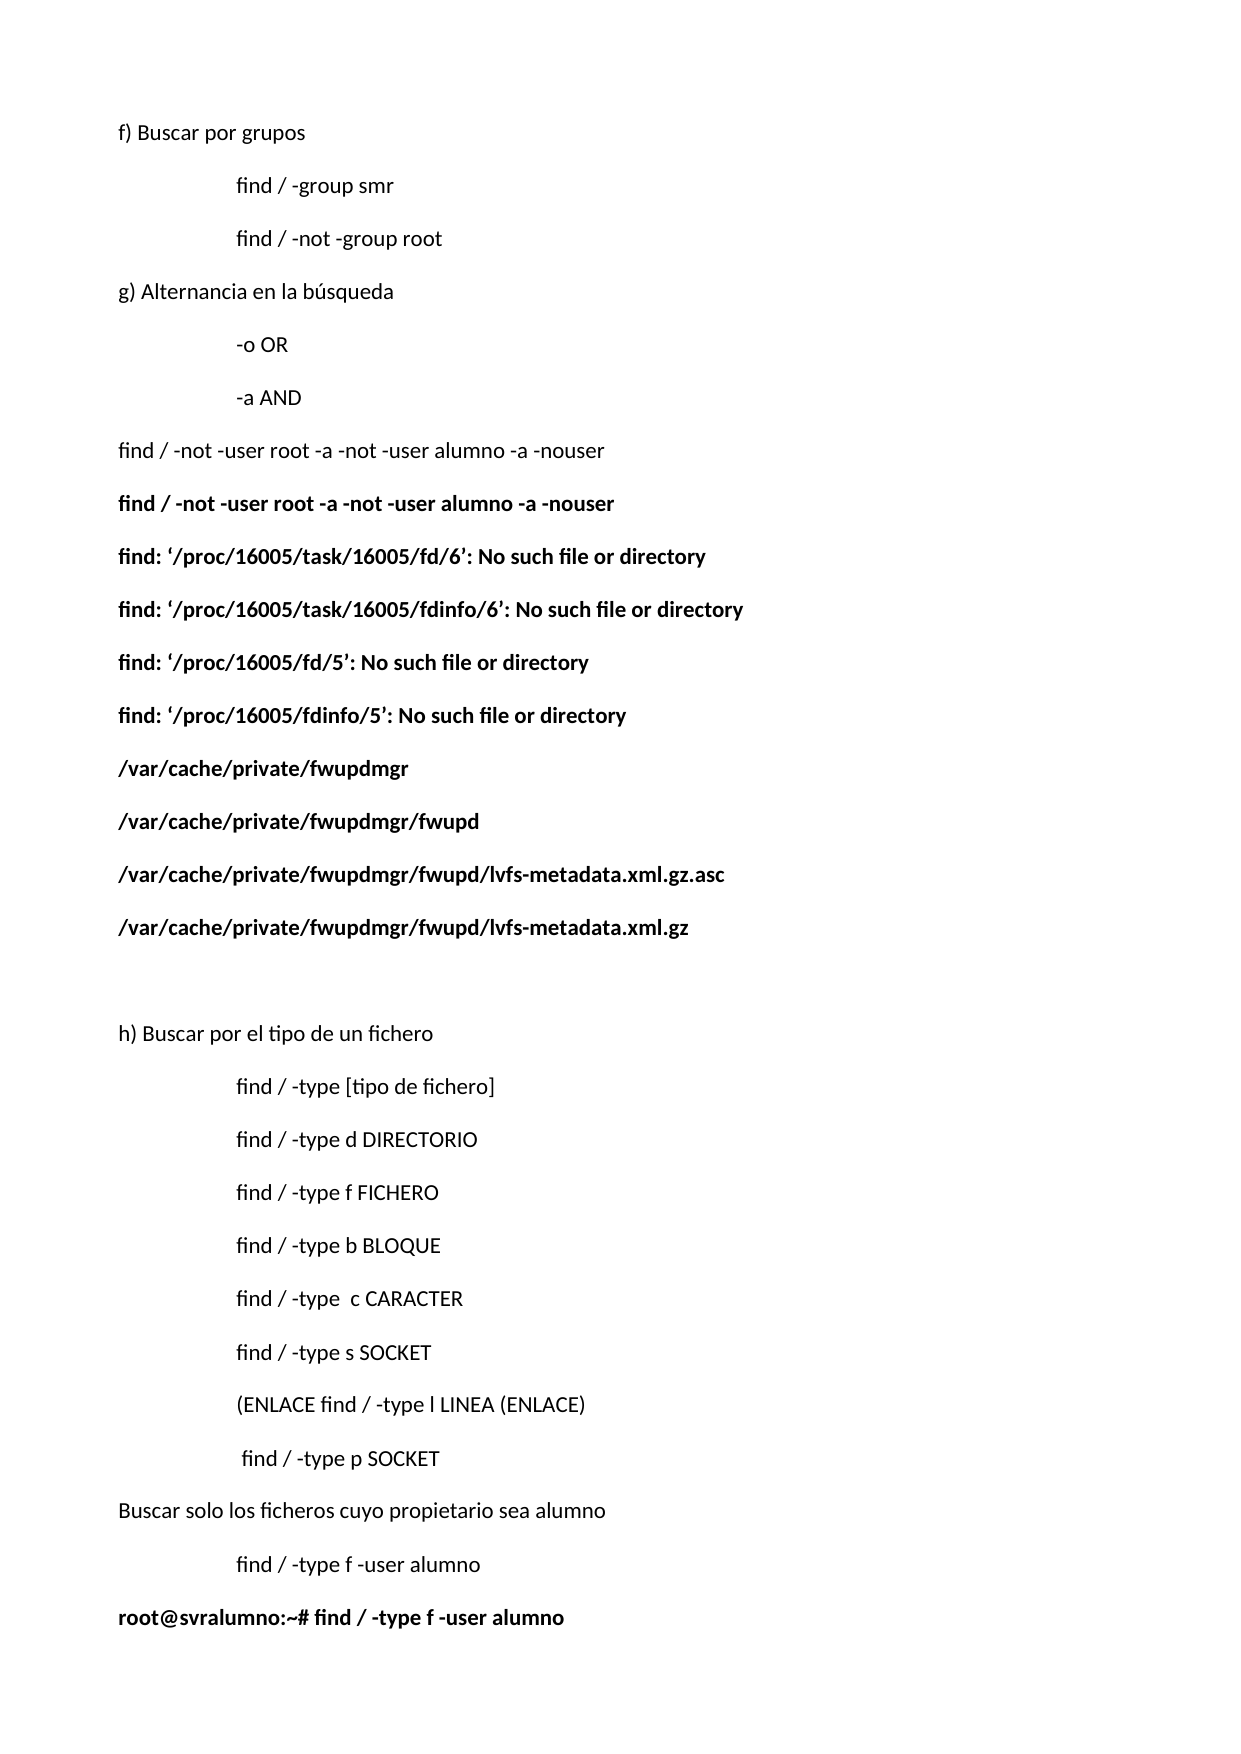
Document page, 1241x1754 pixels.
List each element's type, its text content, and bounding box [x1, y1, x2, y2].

text find / -not -user root -a -not -user alumno -a -nouser [118, 436, 1122, 464]
text /var/cache/private/fwupdmgr/fwupd/lvfs-metadata.xml.gz [118, 913, 1122, 941]
text (ENLACE find / -type l LINEA (ENLACE) [118, 1391, 1122, 1419]
text Buscar solo los ficheros cuyo propietario sea alumno [118, 1497, 1122, 1525]
text find / -type [tipo de fichero] [118, 1072, 1122, 1101]
text -o OR [118, 330, 1122, 358]
text h) Buscar por el tipo de un fichero [118, 1019, 1122, 1047]
text find: ‘/proc/16005/task/16005/fdinfo/6’: No such file or directory [118, 595, 1122, 623]
text find / -type c CARACTER [118, 1284, 1122, 1313]
text find / -type p SOCKET [118, 1444, 1122, 1472]
text /var/cache/private/fwupdmgr/fwupd/lvfs-metadata.xml.gz.asc [118, 860, 1122, 888]
text find / -group smr [118, 171, 1122, 199]
text /var/cache/private/fwupdmgr [118, 754, 1122, 782]
text /var/cache/private/fwupdmgr/fwupd [118, 807, 1122, 835]
text f) Buscar por grupos [118, 118, 1122, 146]
text find / -type s SOCKET [118, 1338, 1122, 1366]
text find / -not -group root [118, 224, 1122, 252]
text find: ‘/proc/16005/fd/5’: No such file or directory [118, 648, 1122, 676]
text find / -not -user root -a -not -user alumno -a -nouser [118, 489, 1122, 517]
text find: ‘/proc/16005/task/16005/fd/6’: No such file or directory [118, 542, 1122, 570]
text find: ‘/proc/16005/fdinfo/5’: No such file or directory [118, 701, 1122, 729]
text find / -type f -user alumno [118, 1550, 1122, 1578]
text -a AND [118, 383, 1122, 411]
text g) Alternancia en la búsqueda [118, 277, 1122, 305]
text find / -type d DIRECTORIO [118, 1126, 1122, 1153]
text find / -type f FICHERO [118, 1178, 1122, 1207]
text find / -type b BLOQUE [118, 1232, 1122, 1259]
text root@svralumno:~# find / -type f -user alumno [118, 1603, 1122, 1631]
